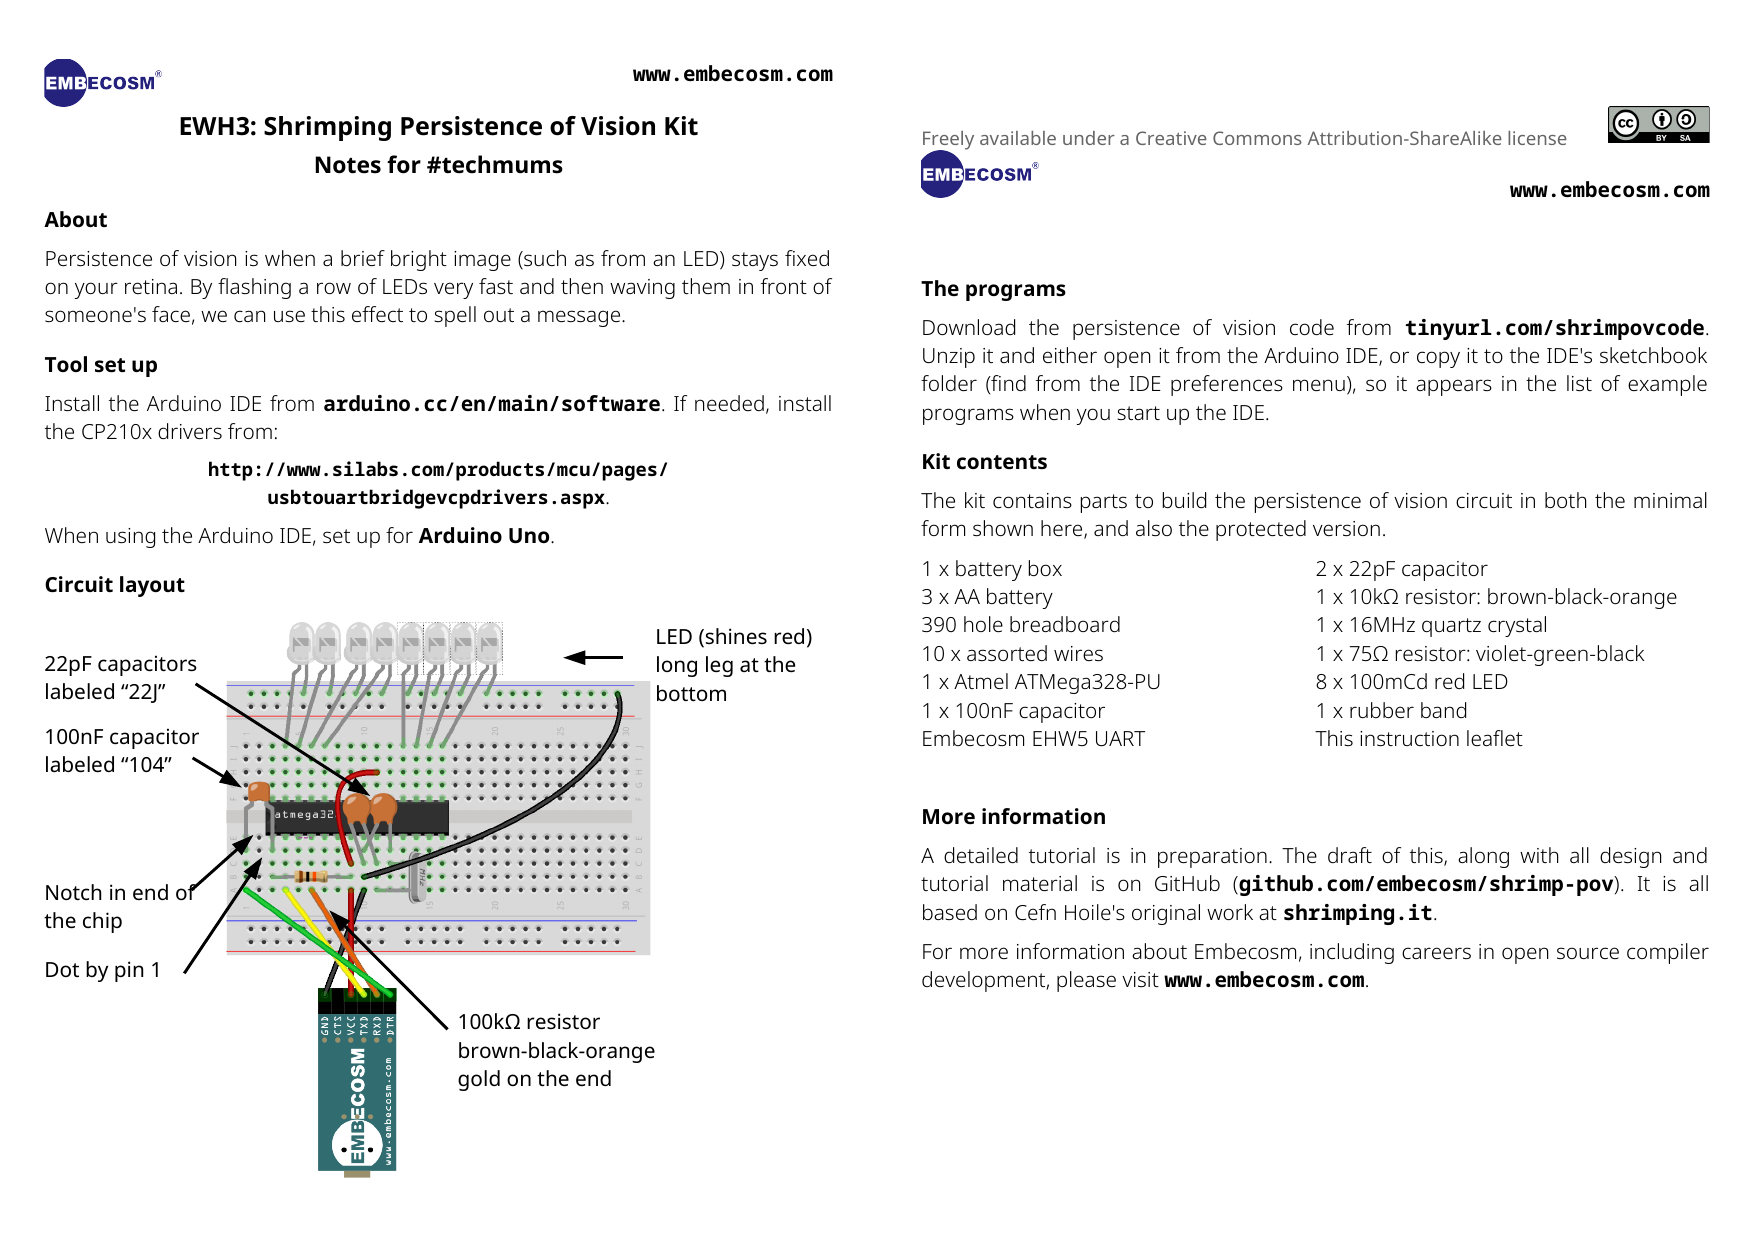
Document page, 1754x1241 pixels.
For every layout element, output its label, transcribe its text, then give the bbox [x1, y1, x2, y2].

text http://www.silabs.com/products/mcu/pages/usbtouartbridgevcpdrivers.aspx. [44, 456, 833, 510]
subtitle About [44, 205, 833, 233]
table_cell [1315, 753, 1710, 781]
text Download the persistence of vision code from tinyurl.com/shrimpovcode. Unzip it and either open it from the Arduino IDE, or copy it to the IDE's sketchbook folder (find from the IDE preferences menu), so it appears in the list of example programs when you start up the IDE. [921, 313, 1710, 426]
table_cell Embecosm EHW5 UART [921, 724, 1315, 753]
subtitle The programs [921, 274, 1710, 302]
table_cell 1 x rubber band [1315, 696, 1710, 724]
text www.embecosm.com [921, 176, 1710, 204]
title EWH3: Shrimping Persistence of Vision Kit [44, 108, 833, 142]
text When using the Arduino IDE, set up for Arduino Uno. [44, 521, 833, 549]
picture [226, 622, 651, 1211]
picture [1608, 106, 1710, 143]
table_cell [921, 753, 1315, 781]
subtitle Kit contents [921, 447, 1710, 476]
table_cell 10 x assorted wires [921, 639, 1315, 667]
text Notes for #techmums [44, 149, 833, 180]
text A detailed tutorial is in preparation. The draft of this, along with all design and tutorial material is on GitHub (github.com/embecosm/shrimp-pov). It is all based on Cefn Hoile's original work at shrimping.it. [921, 841, 1710, 926]
text www.embecosm.com [162, 59, 833, 87]
table_header 2 x 22pF capacitor [1315, 554, 1710, 582]
table_cell 1 x 75Ω resistor: violet-green-black [1315, 639, 1710, 667]
text Install the Arduino IDE from arduino.cc/en/main/software. If needed, install the CP210x drivers from: [44, 389, 833, 446]
subtitle Circuit layout [44, 570, 833, 598]
picture [44, 59, 162, 107]
table_cell 3 x AA battery [921, 582, 1315, 611]
table_cell 390 hole breadboard [921, 611, 1315, 639]
table_cell 8 x 100mCd red LED [1315, 668, 1710, 696]
text Freely available under a Creative Commons Attribution-ShareAlike license [921, 125, 1710, 151]
picture [921, 150, 1039, 198]
table_cell 1 x Atmel ATMega328-PU [921, 668, 1315, 696]
table_cell This instruction leaflet [1315, 724, 1710, 753]
text The kit contains parts to build the persistence of vision circuit in both the minimal form shown here, and also the protected version. [921, 486, 1710, 543]
table_cell 1 x 16MHz quartz crystal [1315, 611, 1710, 639]
subtitle More information [921, 802, 1710, 830]
table_cell 1 x 10kΩ resistor: brown-black-orange [1315, 582, 1710, 611]
text Persistence of vision is when a brief bright image (such as from an LED) stays fixed on your retina. By flashing a row of LEDs very fast and then waving them in front of someone's face, we can use this effect to spell out a message. [44, 244, 833, 329]
subtitle Tool set up [44, 350, 833, 378]
text For more information about Embecosm, including careers in open source compiler development, please visit www.embecosm.com. [921, 937, 1710, 994]
table_header 1 x battery box [921, 554, 1315, 582]
table_cell 1 x 100nF capacitor [921, 696, 1315, 724]
